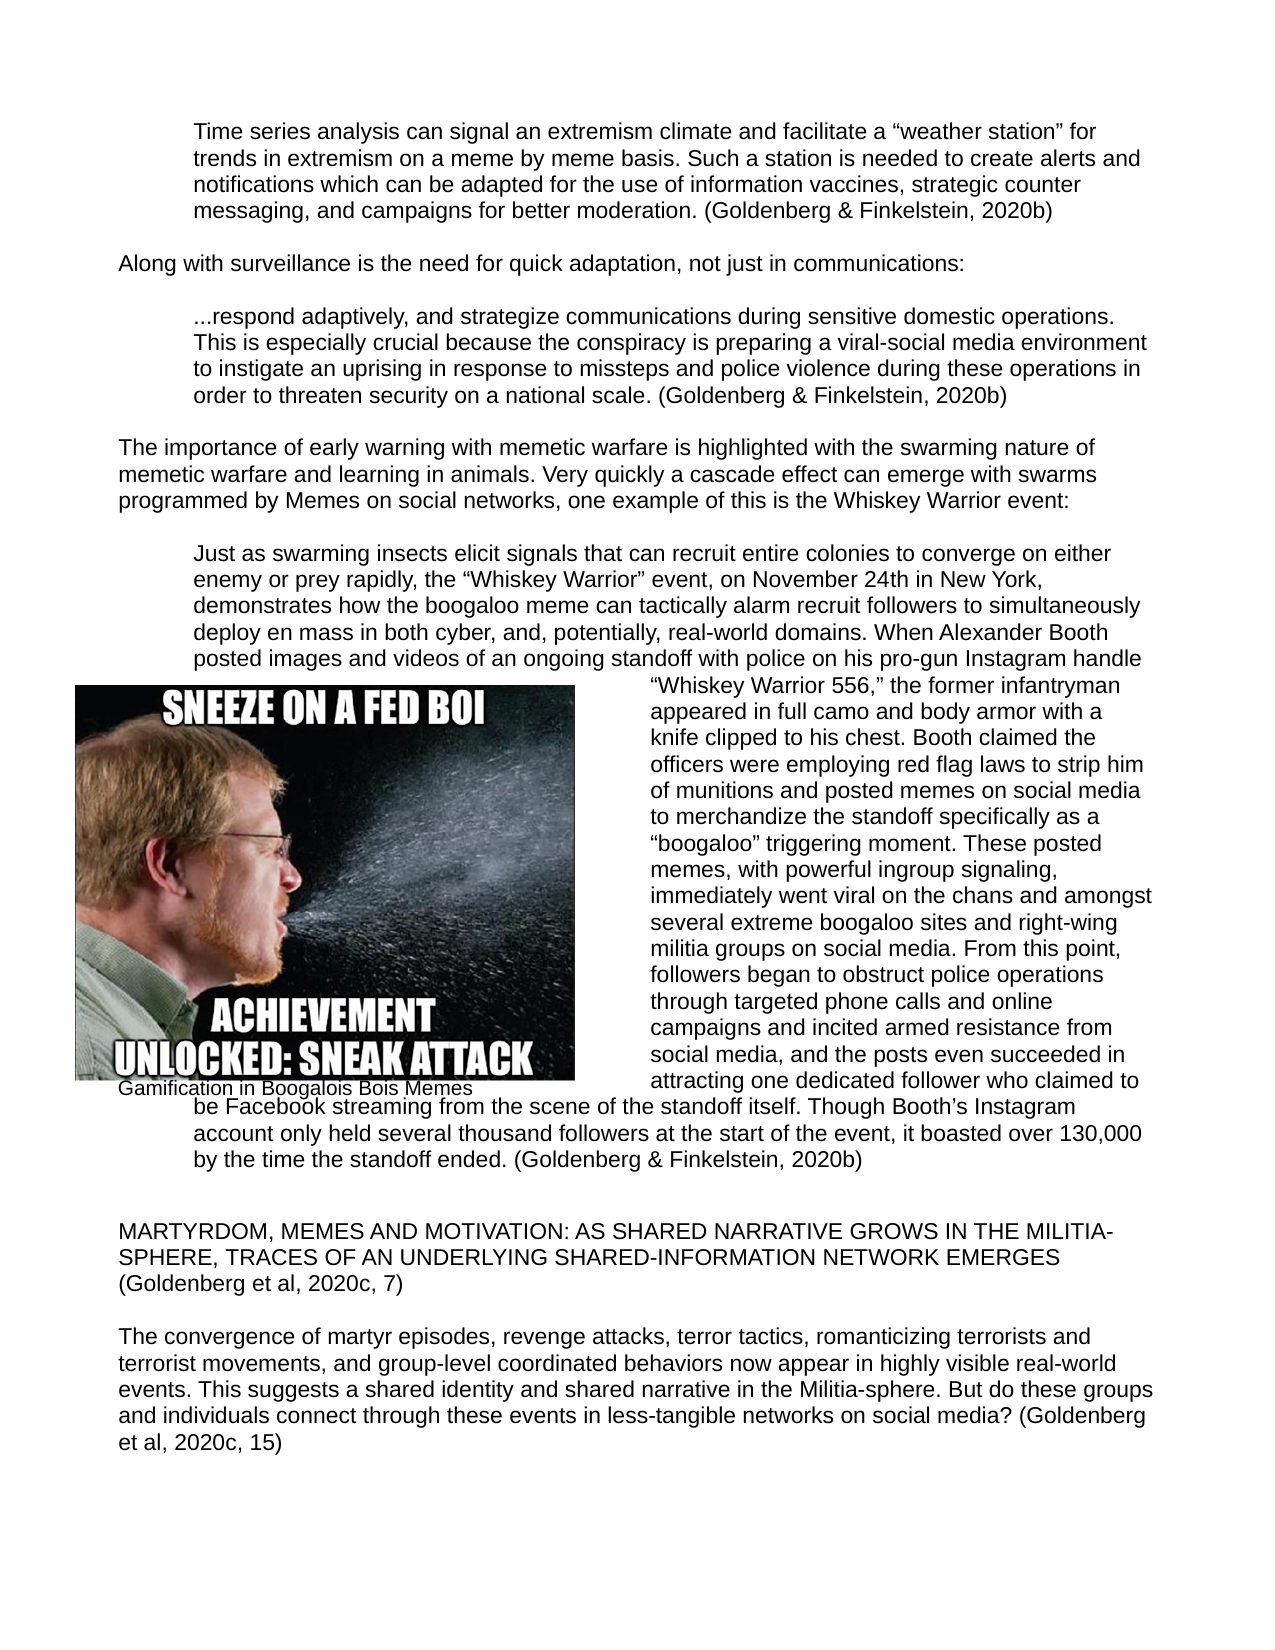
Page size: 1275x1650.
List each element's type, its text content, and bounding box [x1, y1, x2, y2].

text The convergence of martyr episodes, revenge attacks, terror tactics, romanticizing terrorists and terrorist movements, and group-level coordinated behaviors now appear in highly visible real-world events. This suggests a shared identity and shared narrative in the Militia-sphere. But do these groups and individuals connect through these events in less-tangible networks on social media? (Goldenberg et al, 2020c, 15) [118, 1323, 1157, 1455]
picture [73, 685, 575, 1081]
text MARTYRDOM, MEMES AND MOTIVATION: AS SHARED NARRATIVE GROWS IN THE MILITIA-SPHERE, TRACES OF AN UNDERLYING SHARED-INFORMATION NETWORK EMERGES (Goldenberg et al, 2020c, 7) [118, 1218, 1157, 1297]
text The importance of early warning with memetic warfare is highlighted with the swarming nature of memetic warfare and learning in animals. Very quickly a cascade effect can emerge with swarms programmed by Memes on social networks, one example of this is the Whiskey Warrior event: [118, 434, 1157, 513]
text Just as swarming insects elicit signals that can recruit entire colonies to converge on either enemy or prey rapidly, the “Whiskey Warrior” event, on November 24th in New York, demonstrates how the boogaloo meme can tactically alarm recruit followers to simultaneously deploy en mass in both cyber, and, potentially, real-world domains. When Alexander Booth posted images and videos of an ongoing standoff with police on his pro-gun Instagram handle “Whiskey Warrior 556,” the former infantryman appeared in full camo and body armor with a knife clipped to his chest. Booth claimed the officers were employing red flag laws to strip him of munitions and posted memes on social media to merchandize the standoff specifically as a “boogaloo” triggering moment. These posted memes, with powerful ingroup signaling, immediately went viral on the chans and amongst several extreme boogaloo sites and right-wing militia groups on social media. From this point, followers began to obstruct police operations through targeted phone calls and online campaigns and incited armed resistance from social media, and the posts even succeeded in attracting one dedicated follower who claimed to be Facebook streaming from the scene of the standoff itself. Though Booth’s Instagram account only held several thousand followers at the start of the event, it boasted over 130,000 by the time the standoff ended. (Goldenberg & Finkelstein, 2020b) [193, 540, 1157, 1172]
text Time series analysis can signal an extremism climate and facilitate a “weather station” for trends in extremism on a meme by meme basis. Such a station is needed to create alerts and notifications which can be adapted for the use of information vaccines, strategic counter messaging, and campaigns for better moderation. (Goldenberg & Finkelstein, 2020b) [193, 118, 1157, 223]
text ...respond adaptively, and strategize communications during sensitive domestic operations. This is especially crucial because the conspiracy is preparing a viral-social media environment to instigate an uprising in response to missteps and police violence during these operations in order to threaten security on a national scale. (Goldenberg & Finkelstein, 2020b) [193, 303, 1157, 408]
text Along with surveillance is the need for quick adaptation, not just in communications: [118, 250, 1157, 276]
